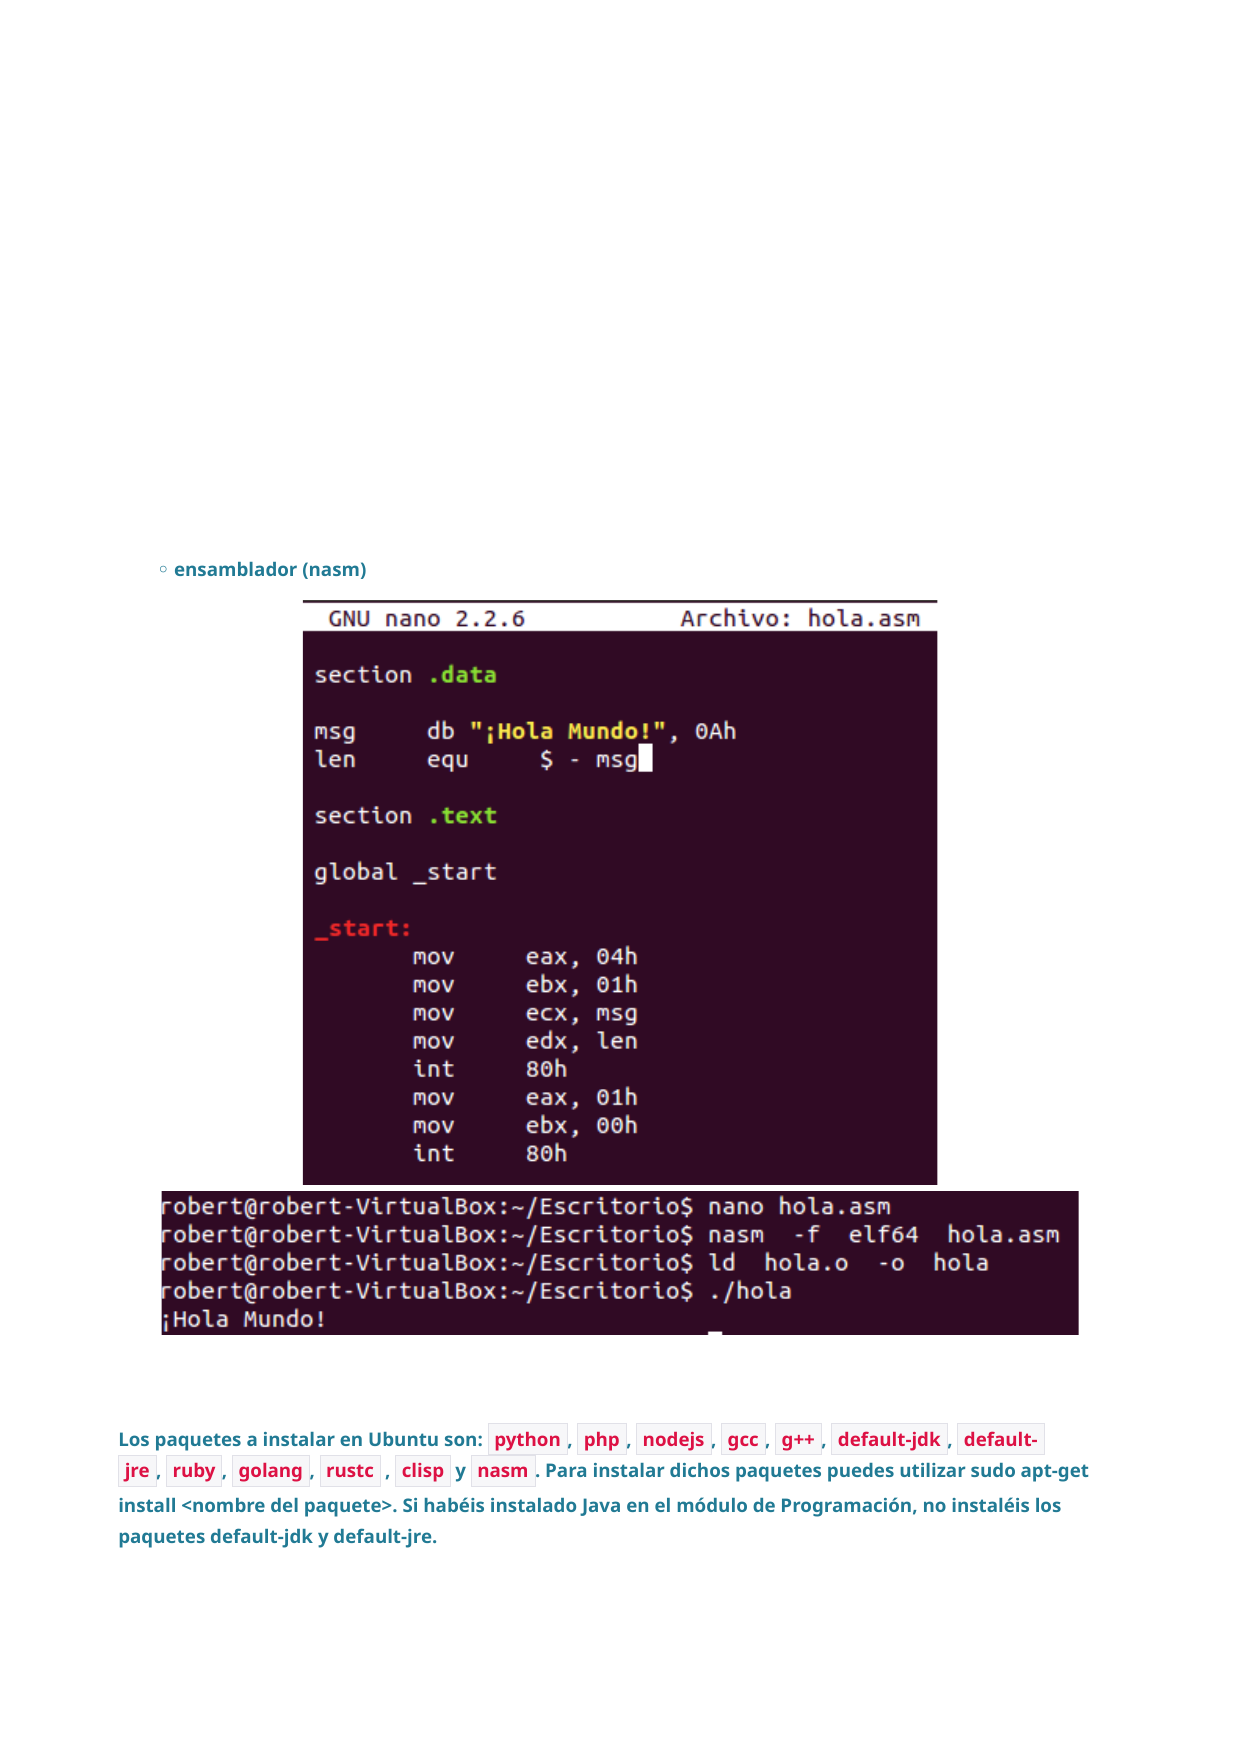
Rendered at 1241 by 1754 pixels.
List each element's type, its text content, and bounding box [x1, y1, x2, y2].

picture [161, 1191, 1079, 1335]
picture [302, 600, 938, 1185]
text ◦ ensamblador (nasm) [118, 557, 1122, 582]
list Los paquetes a instalar en Ubuntu son: python, php, nodejs, gcc, g++, default-jdk, default-jre, ruby, golang, rustc , clisp y nasm. Para instalar dichos paquetes puedes utilizar sudo apt-get install <nombre del paquete>. Si habéis instalado Java en el módulo de Programación, no instaléis los paquetes default-jdk y default-jre. [118, 1423, 1122, 1549]
